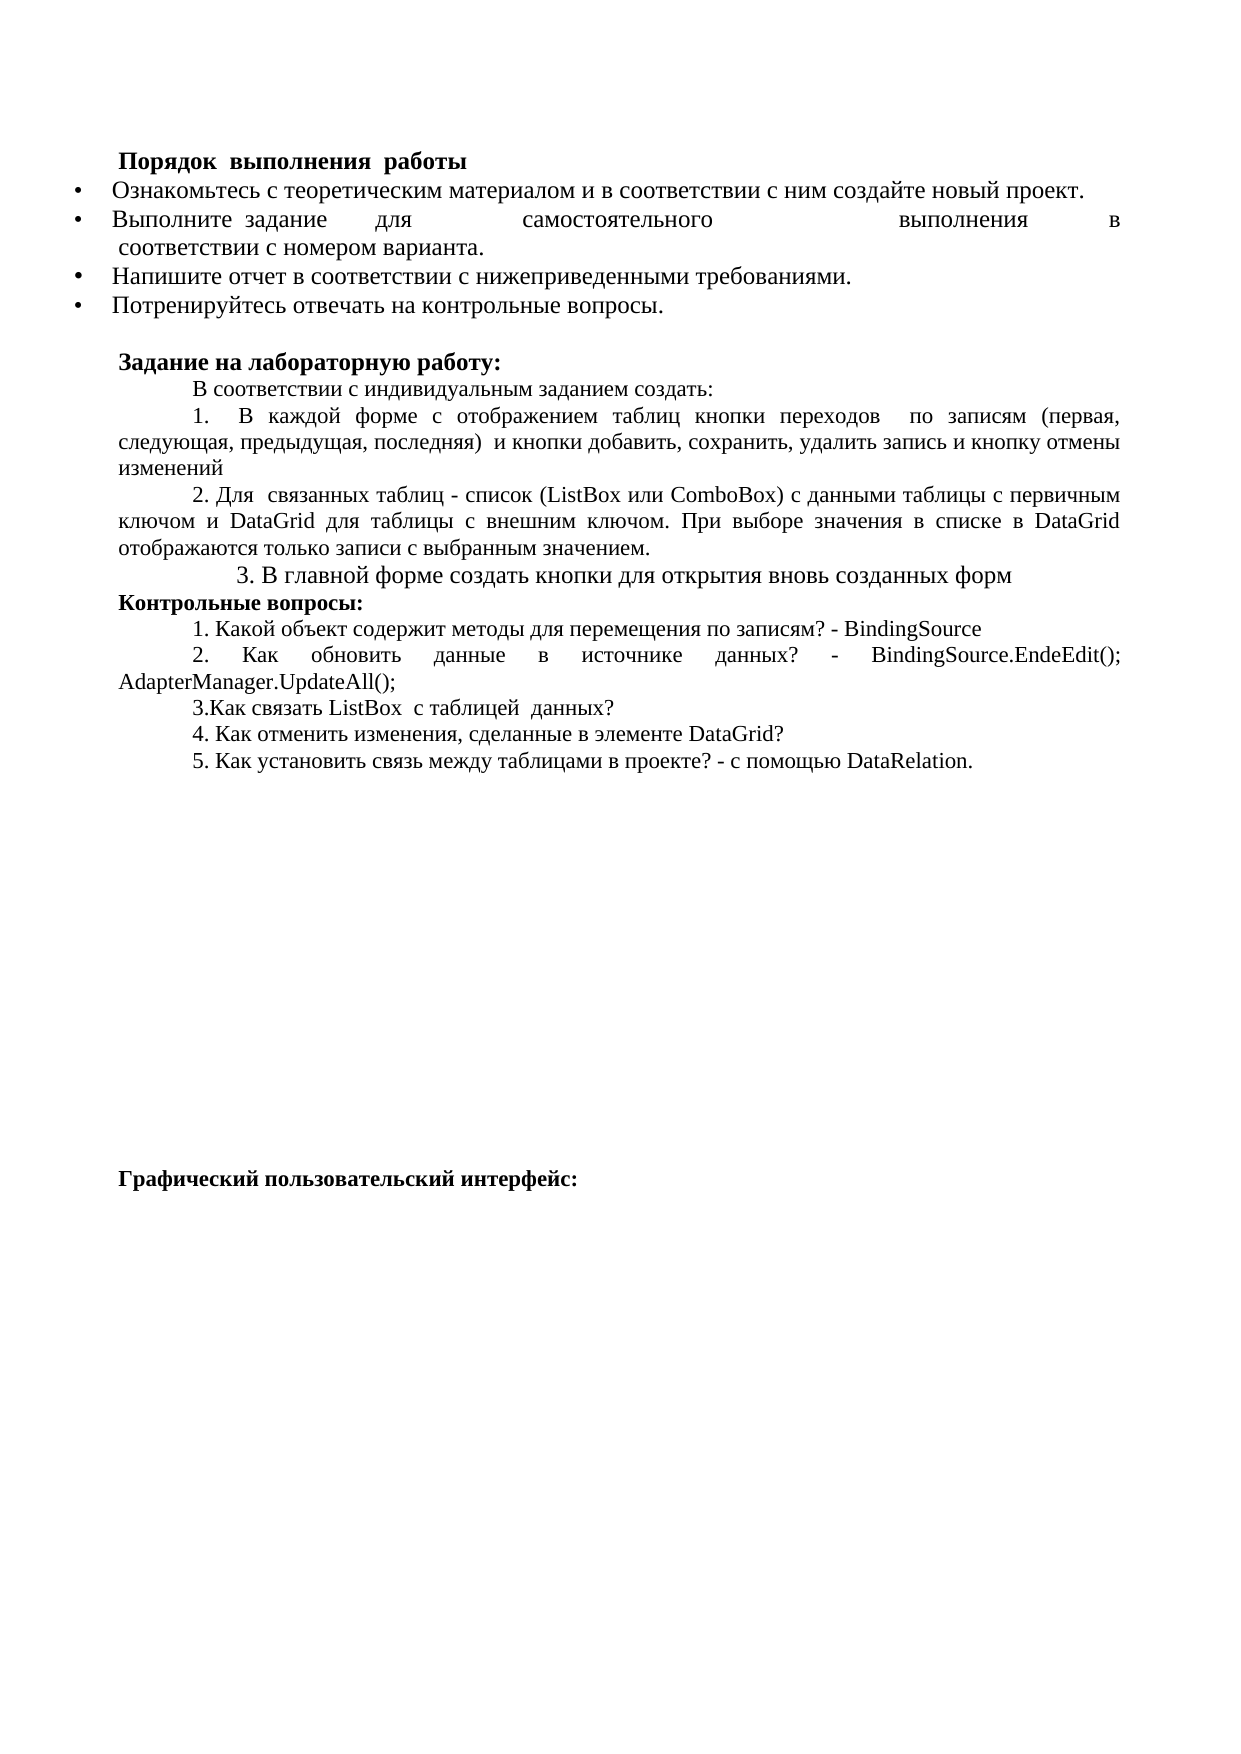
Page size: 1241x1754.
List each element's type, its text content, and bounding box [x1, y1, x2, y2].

text 1. В каждой форме с отображением таблиц кнопки переходов по записям (первая, следующая, предыдущая, последняя) и кнопки добавить, сохранить, удалить запись и кнопку отмены изменений [118, 402, 1122, 481]
text Контрольные вопросы: [118, 589, 1122, 615]
text Графический пользовательский интерфейс: [118, 1165, 1122, 1192]
text Порядок выполнения работы [118, 146, 1122, 175]
text 2. Как обновить данные в источнике данных? - BindingSource.EndeEdit(); AdapterManager.UpdateAll(); [118, 641, 1122, 694]
text 3. В главной форме создать кнопки для открытия вновь созданных форм [118, 560, 1122, 589]
text 1. Какой объект содержит методы для перемещения по записям? - BindingSource [118, 615, 1122, 641]
list Потренируйтесь отвечать на контрольные вопросы. [118, 290, 1122, 319]
text 3.Как связать ListBox с таблицей данных? [118, 694, 1122, 720]
text 5. Как установить связь между таблицами в проекте? - с помощью DataRelation. [118, 747, 1122, 773]
list Напишите отчет в соответствии с нижеприведенными требованиями. [118, 261, 1122, 290]
list Ознакомьтесь с теоретическим материалом и в соответствии с ним создайте новый проект. [118, 175, 1122, 204]
text В соответствии с индивидуальным заданием создать: [118, 375, 1122, 402]
text 4. Как отменить изменения, сделанные в элементе DataGrid? [118, 720, 1122, 747]
text 2. Для связанных таблиц - список (ListBox или ComboBox) c данными таблицы с первичным ключом и DataGrid для таблицы с внешним ключом. При выборе значения в списке в DataGrid отображаются только записи с выбранным значением. [118, 481, 1122, 560]
text Задание на лабораторную работу: [118, 347, 1122, 375]
list Выполните задание для самостоятельного выполнения в соответствии с номером варианта. [118, 204, 1122, 261]
